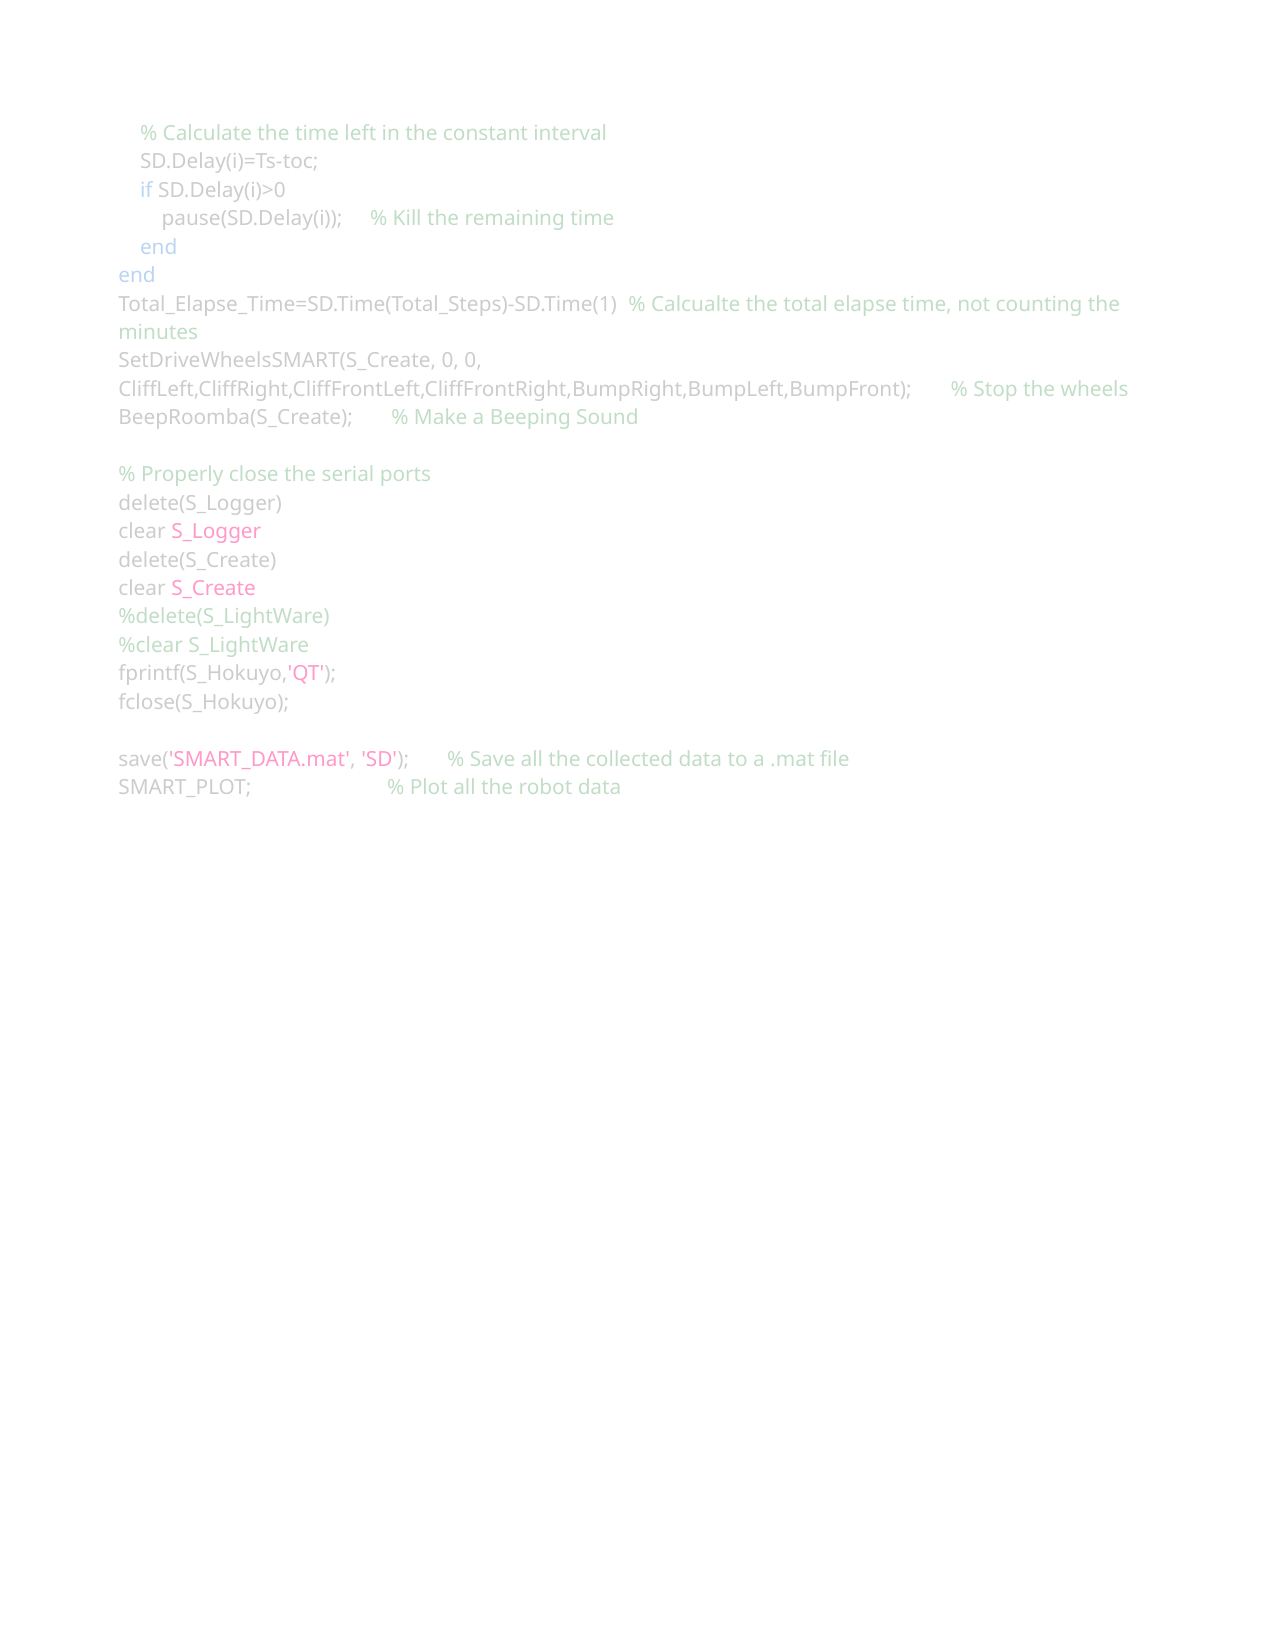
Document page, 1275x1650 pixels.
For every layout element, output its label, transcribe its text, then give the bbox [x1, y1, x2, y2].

text %delete(S_LightWare) [118, 602, 1157, 630]
text fprintf(S_Hokuyo,'QT'); [118, 658, 1157, 687]
text % Calculate the time left in the constant interval [118, 118, 1157, 147]
text pause(SD.Delay(i)); % Kill the remaining time [118, 203, 1157, 232]
text SD.Delay(i)=Ts-toc; [118, 147, 1157, 175]
text if SD.Delay(i)>0 [118, 175, 1157, 203]
text end [118, 232, 1157, 260]
text BeepRoomba(S_Create); % Make a Beeping Sound [118, 402, 1157, 431]
text clear S_Create [118, 573, 1157, 602]
text delete(S_Create) [118, 545, 1157, 573]
text %clear S_LightWare [118, 630, 1157, 658]
text clear S_Logger [118, 516, 1157, 545]
text save('SMART_DATA.mat', 'SD'); % Save all the collected data to a .mat file [118, 744, 1157, 772]
text delete(S_Logger) [118, 488, 1157, 516]
text fclose(S_Hokuyo); [118, 687, 1157, 715]
text SetDriveWheelsSMART(S_Create, 0, 0, CliffLeft,CliffRight,CliffFrontLeft,CliffFrontRight,BumpRight,BumpLeft,BumpFront); % Stop the wheels [118, 346, 1157, 402]
text end [118, 260, 1157, 289]
text % Properly close the serial ports [118, 459, 1157, 488]
text Total_Elapse_Time=SD.Time(Total_Steps)-SD.Time(1) % Calcualte the total elapse time, not counting the minutes [118, 289, 1157, 346]
text SMART_PLOT; % Plot all the robot data [118, 772, 1157, 801]
